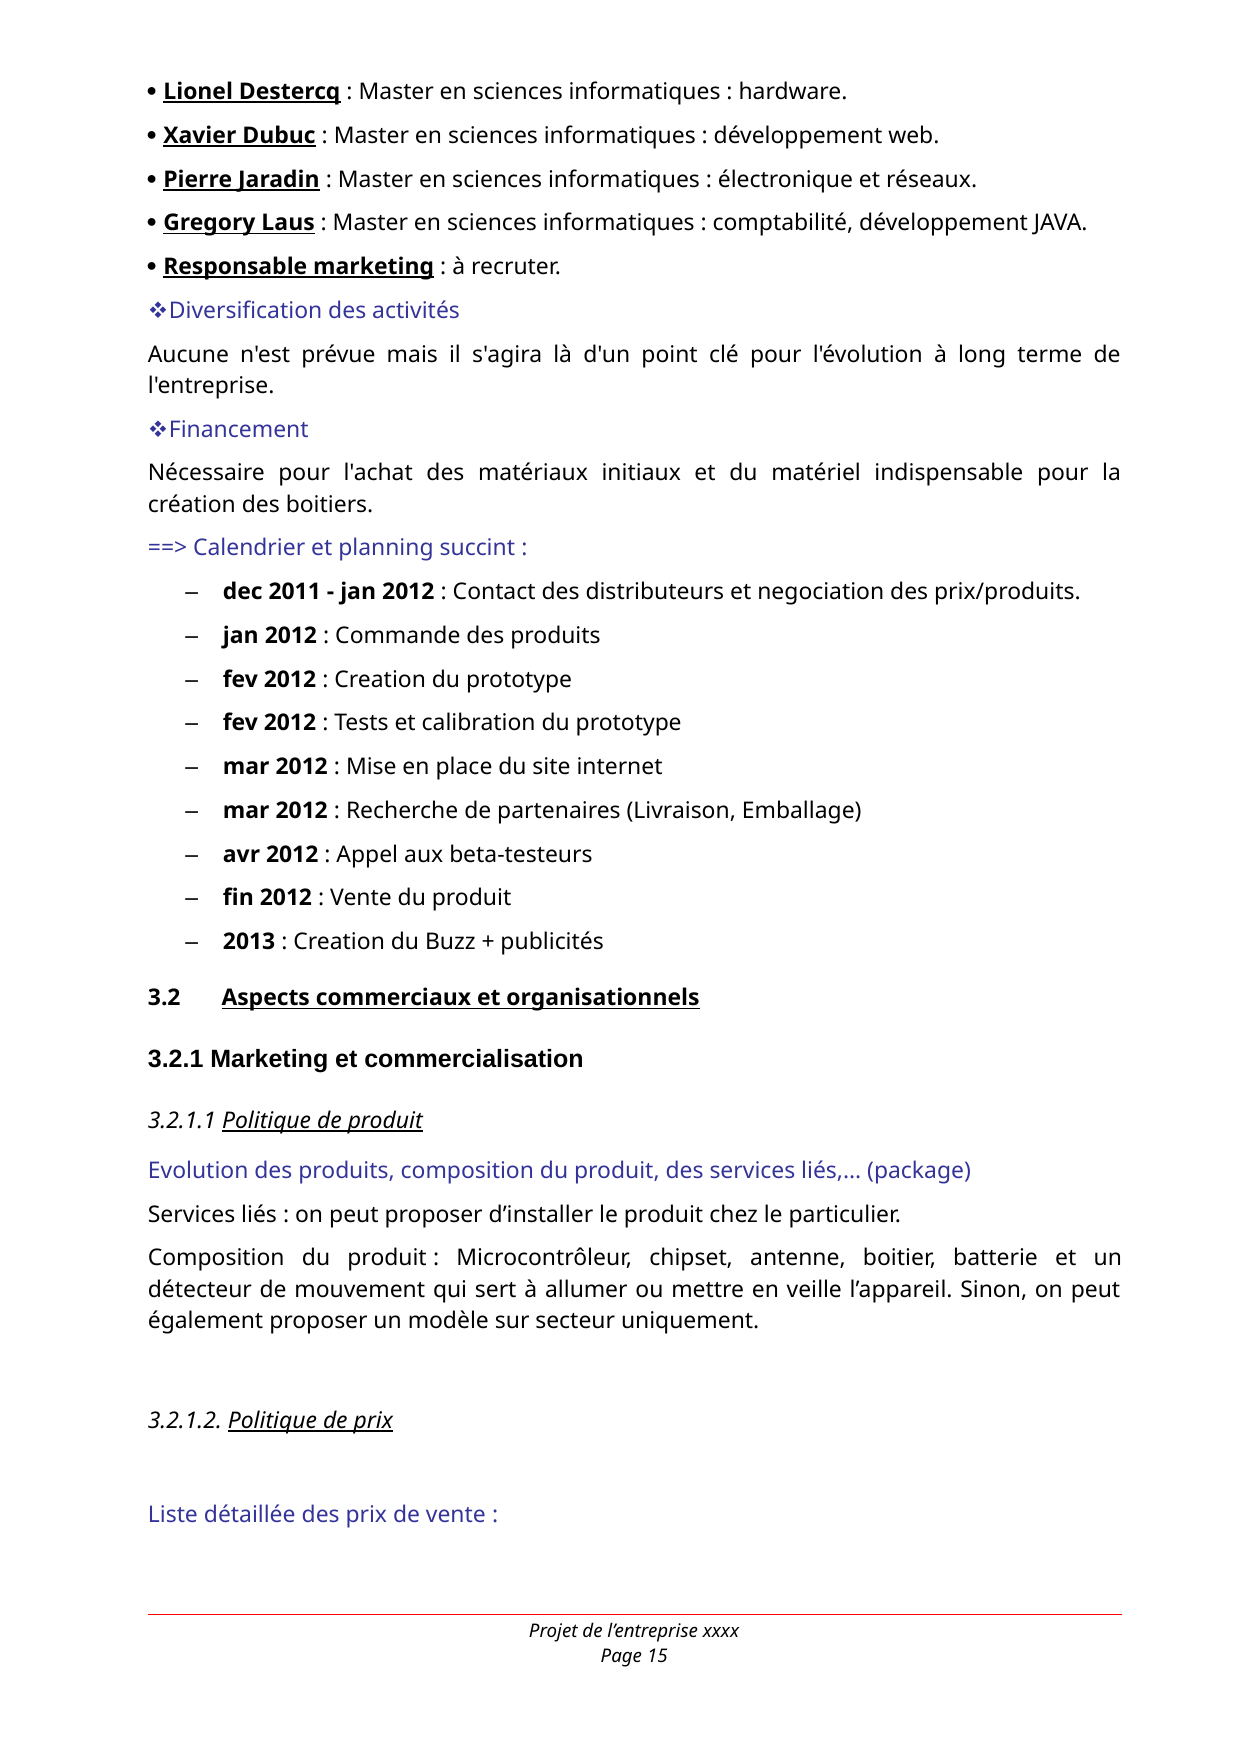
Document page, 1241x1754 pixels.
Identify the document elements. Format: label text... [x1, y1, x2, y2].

list Responsable marketing : à recruter. [148, 250, 1122, 281]
list Pierre Jaradin : Master en sciences informatiques : électronique et réseaux. [148, 162, 1122, 194]
text ==> Calendrier et planning succint : [148, 531, 1122, 562]
list jan 2012 : Commande des produits [185, 619, 1122, 650]
list Aucune n'est prévue mais il s'agira là d'un point clé pour l'évolution à long terme de l'entreprise. [148, 337, 1122, 400]
list Financement [148, 412, 1122, 444]
list Xavier Dubuc : Master en sciences informatiques : développement web. [148, 119, 1122, 150]
list Lionel Destercq : Master en sciences informatiques : hardware. [148, 75, 1122, 106]
list Gregory Laus : Master en sciences informatiques : comptabilité, développement JAVA. [148, 206, 1122, 237]
subtitle 3.2 Aspects commerciaux et organisationnels [148, 981, 1122, 1012]
subtitle 3.2.1.1 Politique de produit [148, 1104, 1122, 1135]
text Services liés : on peut proposer d’installer le produit chez le particulier. [148, 1197, 1122, 1229]
list avr 2012 : Appel aux beta-testeurs [185, 837, 1122, 869]
subtitle 3.2.1 Marketing et commercialisation [148, 1044, 1122, 1072]
list mar 2012 : Mise en place du site internet [185, 750, 1122, 781]
list Diversification des activités [148, 294, 1122, 325]
text Composition du produit : Microcontrôleur, chipset, antenne, boitier, batterie et un détecteur de mouvement qui sert à allumer ou mettre en veille l’appareil. Sinon, on peut également proposer un modèle sur secteur uniquement. [148, 1241, 1122, 1335]
text Evolution des produits, composition du produit, des services liés,… (package) [148, 1154, 1122, 1185]
list mar 2012 : Recherche de partenaires (Livraison, Emballage) [185, 794, 1122, 825]
text Liste détaillée des prix de vente : [148, 1497, 1122, 1529]
list fin 2012 : Vente du produit [185, 881, 1122, 912]
text Nécessaire pour l'achat des matériaux initiaux et du matériel indispensable pour la création des boitiers. [148, 456, 1122, 519]
subtitle 3.2.1.2. Politique de prix [148, 1404, 1122, 1435]
list 2013 : Creation du Buzz + publicités [185, 925, 1122, 956]
list fev 2012 : Tests et calibration du prototype [185, 706, 1122, 737]
list dec 2011 - jan 2012 : Contact des distributeurs et negociation des prix/produits. [185, 575, 1122, 606]
list fev 2012 : Creation du prototype [185, 662, 1122, 694]
